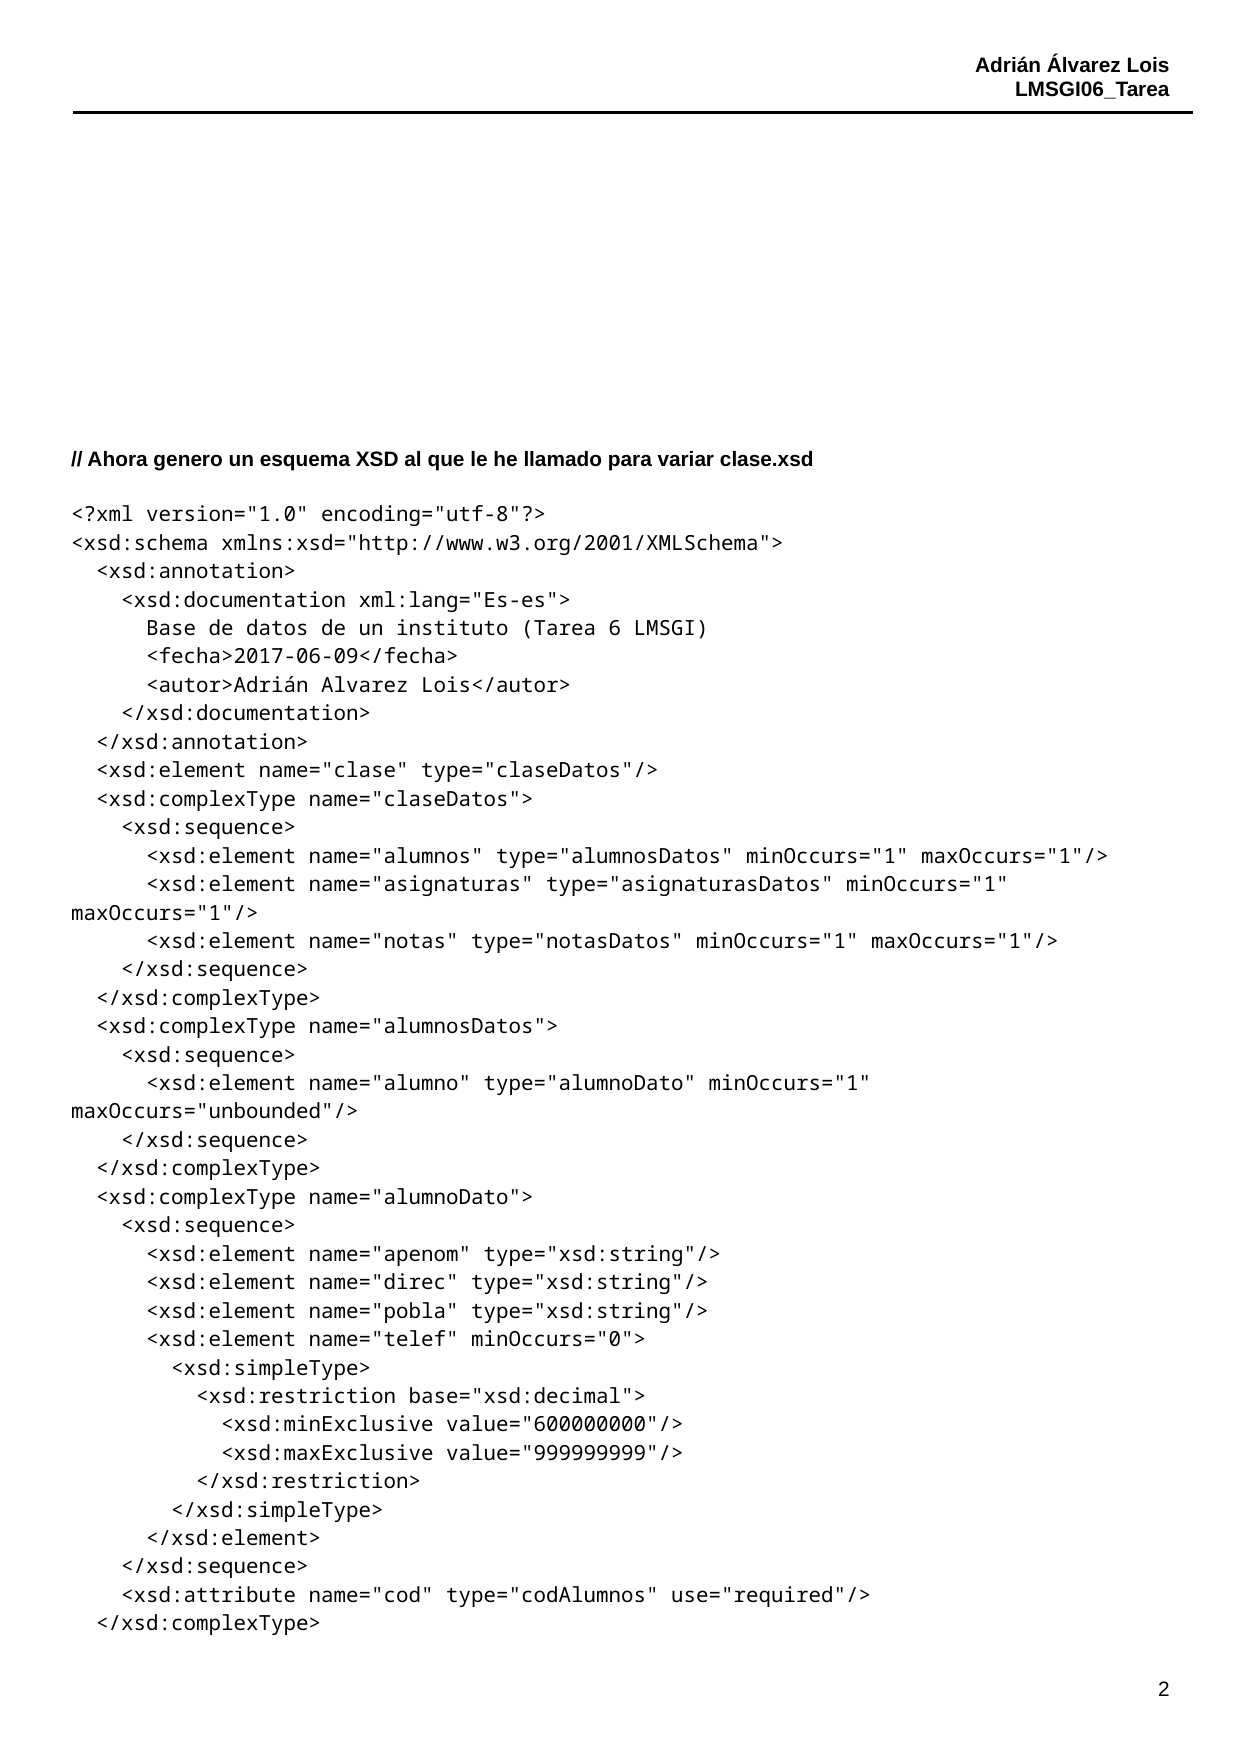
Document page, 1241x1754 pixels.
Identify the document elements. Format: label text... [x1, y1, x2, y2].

text </xsd:simpleType> [71, 1495, 1169, 1523]
text </xsd:annotation> [71, 727, 1169, 755]
text Base de datos de un instituto (Tarea 6 LMSGI) [71, 613, 1169, 642]
text <xsd:simpleType> [71, 1353, 1169, 1381]
text <xsd:complexType name="alumnoDato"> [71, 1182, 1169, 1210]
text <xsd:sequence> [71, 812, 1169, 841]
text <xsd:element name="apenom" type="xsd:string"/> [71, 1239, 1169, 1267]
text <xsd:minExclusive value="600000000"/> [71, 1409, 1169, 1438]
text <xsd:element name="asignaturas" type="asignaturasDatos" minOccurs="1" maxOccurs="1"/> [71, 869, 1169, 926]
text </xsd:complexType> [71, 1153, 1169, 1182]
text <autor>Adrián Alvarez Lois</autor> [71, 670, 1169, 698]
text </xsd:restriction> [71, 1466, 1169, 1495]
text </xsd:complexType> [71, 1608, 1169, 1637]
text <xsd:element name="direc" type="xsd:string"/> [71, 1267, 1169, 1296]
text // Ahora genero un esquema XSD al que le he llamado para variar clase.xsd [71, 447, 1169, 471]
text <?xml version="1.0" encoding="utf-8"?> [71, 499, 1169, 528]
text <fecha>2017-06-09</fecha> [71, 642, 1169, 670]
text <xsd:element name="telef" minOccurs="0"> [71, 1324, 1169, 1353]
text </xsd:sequence> [71, 1552, 1169, 1580]
text <xsd:element name="alumno" type="alumnoDato" minOccurs="1" maxOccurs="unbounded"/> [71, 1068, 1169, 1125]
text <xsd:schema xmlns:xsd="http://www.w3.org/2001/XMLSchema"> [71, 528, 1169, 556]
text <xsd:attribute name="cod" type="codAlumnos" use="required"/> [71, 1580, 1169, 1608]
text <xsd:annotation> [71, 556, 1169, 585]
text <xsd:element name="notas" type="notasDatos" minOccurs="1" maxOccurs="1"/> [71, 926, 1169, 954]
text <xsd:sequence> [71, 1040, 1169, 1068]
text <xsd:complexType name="alumnosDatos"> [71, 1011, 1169, 1040]
text <xsd:documentation xml:lang="Es-es"> [71, 585, 1169, 613]
text <xsd:sequence> [71, 1210, 1169, 1239]
text <xsd:maxExclusive value="999999999"/> [71, 1438, 1169, 1466]
text <xsd:complexType name="claseDatos"> [71, 784, 1169, 812]
text <xsd:element name="alumnos" type="alumnosDatos" minOccurs="1" maxOccurs="1"/> [71, 841, 1169, 869]
text <xsd:restriction base="xsd:decimal"> [71, 1381, 1169, 1409]
text </xsd:sequence> [71, 954, 1169, 983]
text </xsd:sequence> [71, 1125, 1169, 1153]
text </xsd:complexType> [71, 983, 1169, 1011]
text <xsd:element name="clase" type="claseDatos"/> [71, 755, 1169, 784]
text </xsd:documentation> [71, 698, 1169, 727]
text </xsd:element> [71, 1523, 1169, 1552]
text <xsd:element name="pobla" type="xsd:string"/> [71, 1296, 1169, 1324]
